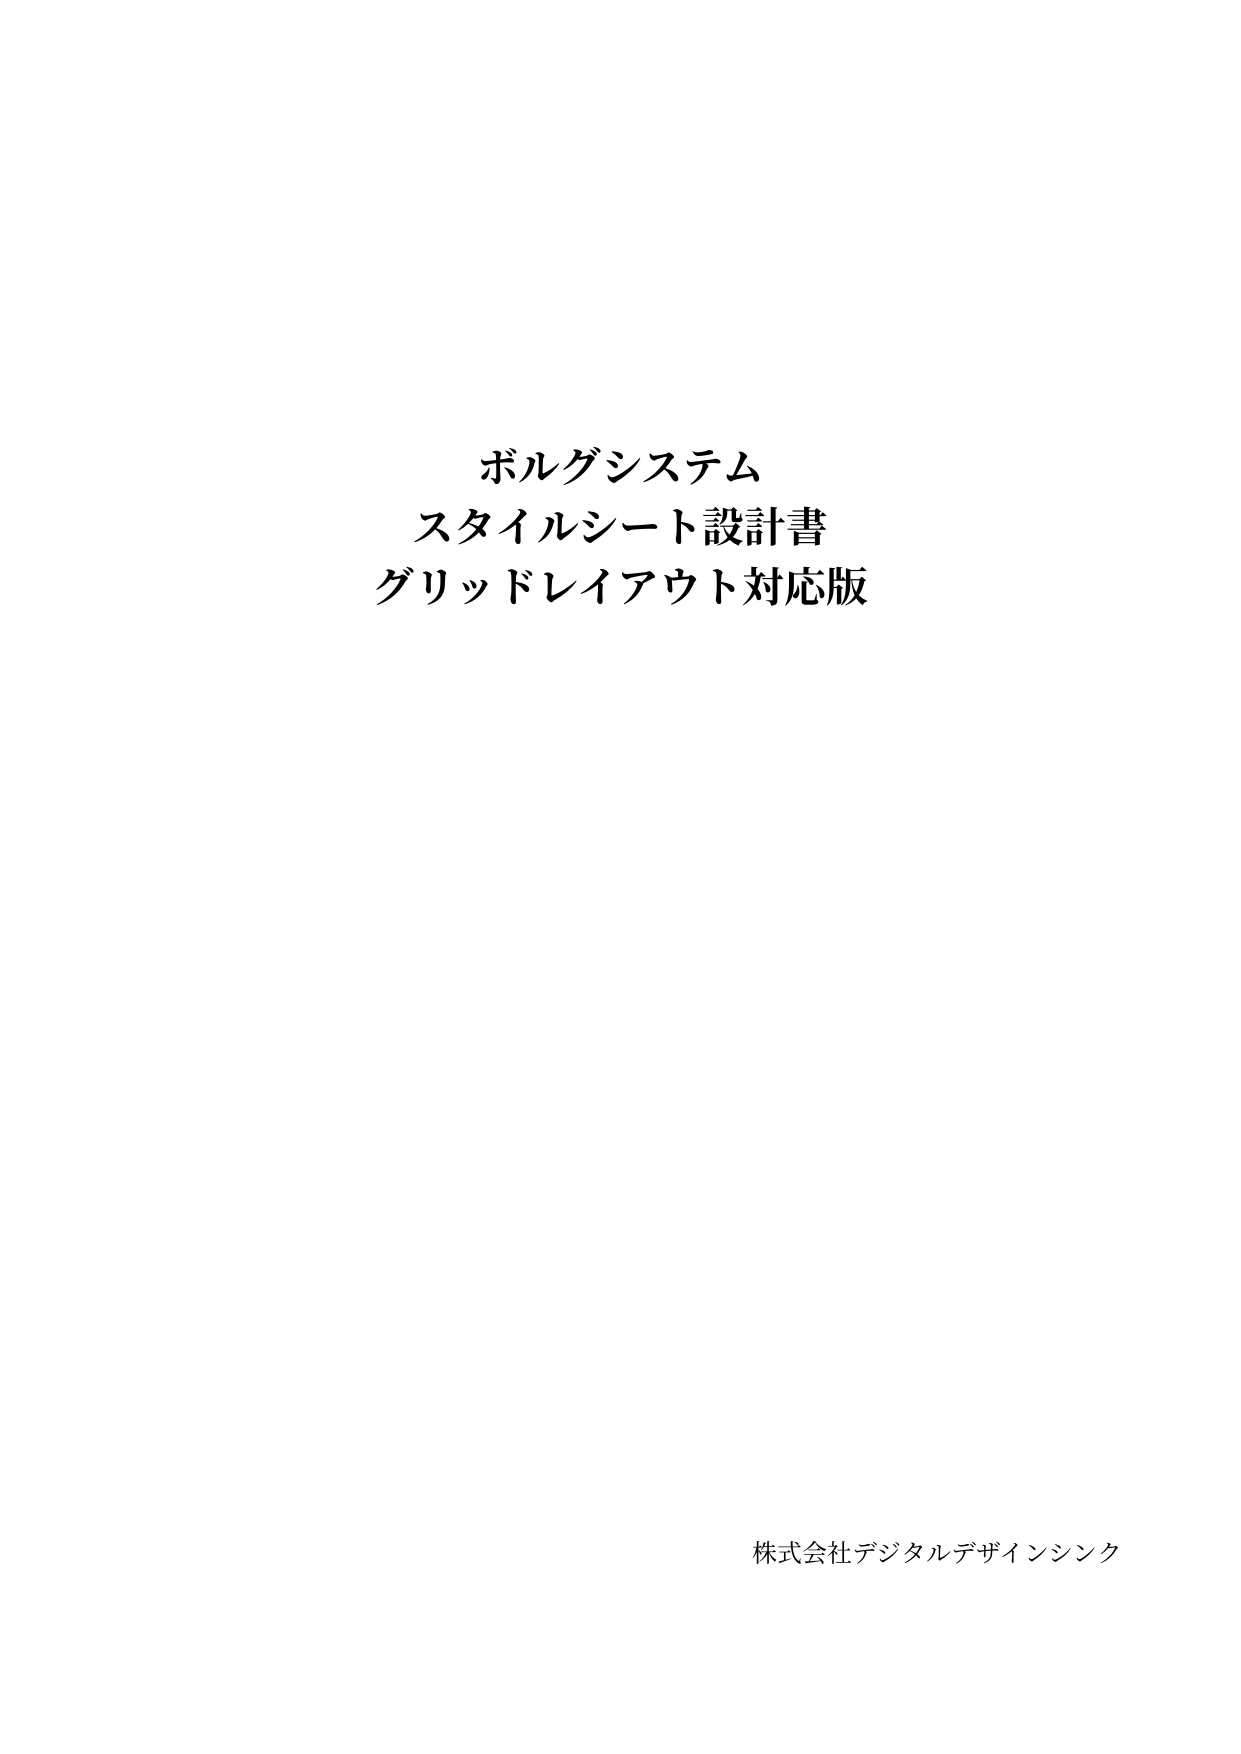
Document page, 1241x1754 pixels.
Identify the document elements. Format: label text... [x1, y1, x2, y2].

text グリッドレイアウト対応版 [118, 554, 1122, 614]
text 株式会社デジタルデザインシンク [118, 1534, 1122, 1570]
text ボルグシステム [118, 434, 1122, 494]
text スタイルシート設計書 [118, 494, 1122, 554]
